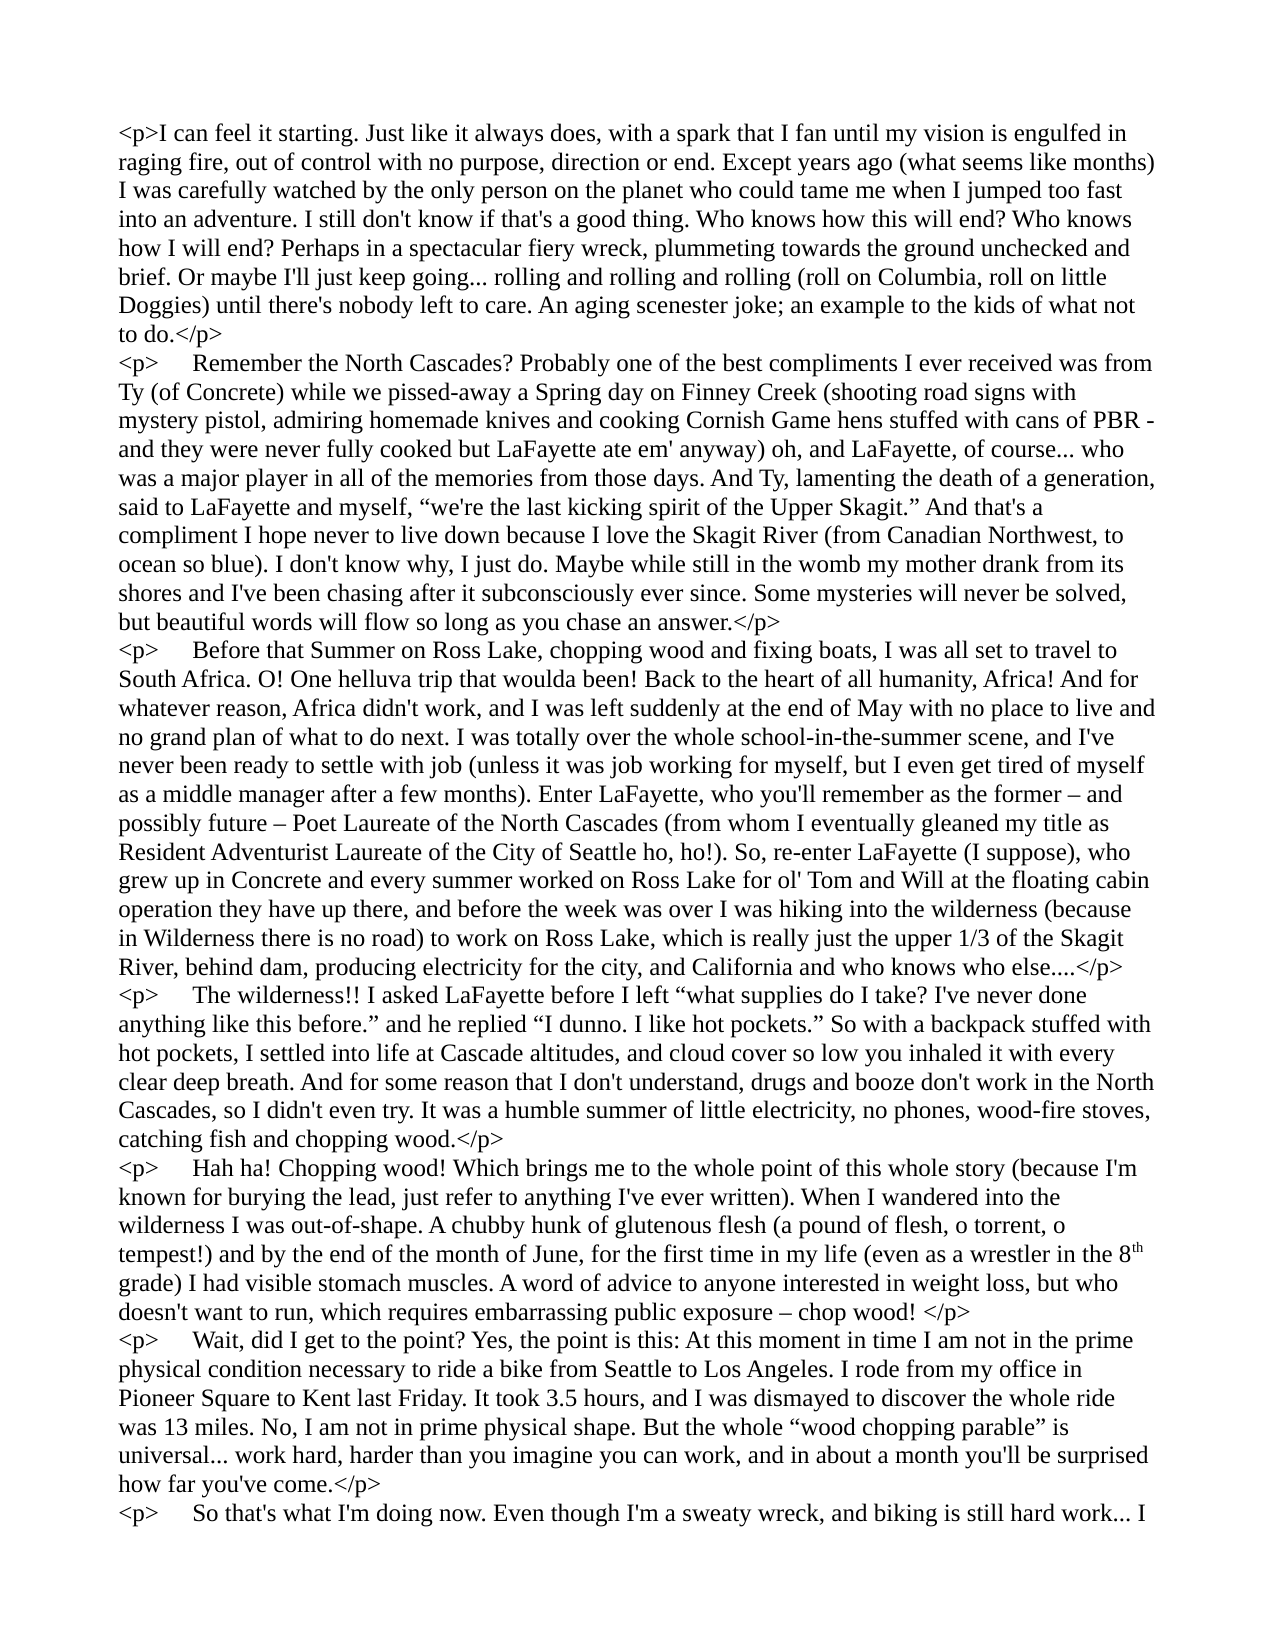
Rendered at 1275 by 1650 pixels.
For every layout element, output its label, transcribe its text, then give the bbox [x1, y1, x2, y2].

text <p> Before that Summer on Ross Lake, chopping wood and fixing boats, I was all set to travel to South Africa. O! One helluva trip that woulda been! Back to the heart of all humanity, Africa! And for whatever reason, Africa didn't work, and I was left suddenly at the end of May with no place to live and no grand plan of what to do next. I was totally over the whole school-in-the-summer scene, and I've never been ready to settle with job (unless it was job working for myself, but I even get tired of myself as a middle manager after a few months). Enter LaFayette, who you'll remember as the former – and possibly future – Poet Laureate of the North Cascades (from whom I eventually gleaned my title as Resident Adventurist Laureate of the City of Seattle ho, ho!). So, re-enter LaFayette (I suppose), who grew up in Concrete and every summer worked on Ross Lake for ol' Tom and Will at the floating cabin operation they have up there, and before the week was over I was hiking into the wilderness (because in Wilderness there is no road) to work on Ross Lake, which is really just the upper 1/3 of the Skagit River, behind dam, producing electricity for the city, and California and who knows who else....</p> [118, 636, 1157, 981]
text <p>I can feel it starting. Just like it always does, with a spark that I fan until my vision is engulfed in raging fire, out of control with no purpose, direction or end. Except years ago (what seems like months) I was carefully watched by the only person on the planet who could tame me when I jumped too fast into an adventure. I still don't know if that's a good thing. Who knows how this will end? Who knows how I will end? Perhaps in a spectacular fiery wreck, plummeting towards the ground unchecked and brief. Or maybe I'll just keep going... rolling and rolling and rolling (roll on Columbia, roll on little Doggies) until there's nobody left to care. An aging scenester joke; an example to the kids of what not to do.</p> [118, 118, 1157, 348]
text <p> So that's what I'm doing now. Even though I'm a sweaty wreck, and biking is still hard work... I [118, 1498, 1157, 1527]
text <p> The wilderness!! I asked LaFayette before I left “what supplies do I take? I've never done anything like this before.” and he replied “I dunno. I like hot pockets.” So with a backpack stuffed with hot pockets, I settled into life at Cascade altitudes, and cloud cover so low you inhaled it with every clear deep breath. And for some reason that I don't understand, drugs and booze don't work in the North Cascades, so I didn't even try. It was a humble summer of little electricity, no phones, wood-fire stoves, catching fish and chopping wood.</p> [118, 981, 1157, 1153]
text <p> Wait, did I get to the point? Yes, the point is this: At this moment in time I am not in the prime physical condition necessary to ride a bike from Seattle to Los Angeles. I rode from my office in Pioneer Square to Kent last Friday. It took 3.5 hours, and I was dismayed to discover the whole ride was 13 miles. No, I am not in prime physical shape. But the whole “wood chopping parable” is universal... work hard, harder than you imagine you can work, and in about a month you'll be surprised how far you've come.</p> [118, 1326, 1157, 1498]
text <p> Remember the North Cascades? Probably one of the best compliments I ever received was from Ty (of Concrete) while we pissed-away a Spring day on Finney Creek (shooting road signs with mystery pistol, admiring homemade knives and cooking Cornish Game hens stuffed with cans of PBR - and they were never fully cooked but LaFayette ate em' anyway) oh, and LaFayette, of course... who was a major player in all of the memories from those days. And Ty, lamenting the death of a generation, said to LaFayette and myself, “we're the last kicking spirit of the Upper Skagit.” And that's a compliment I hope never to live down because I love the Skagit River (from Canadian Northwest, to ocean so blue). I don't know why, I just do. Maybe while still in the womb my mother drank from its shores and I've been chasing after it subconsciously ever since. Some mysteries will never be solved, but beautiful words will flow so long as you chase an answer.</p> [118, 348, 1157, 636]
text <p> Hah ha! Chopping wood! Which brings me to the whole point of this whole story (because I'm known for burying the lead, just refer to anything I've ever written). When I wandered into the wilderness I was out-of-shape. A chubby hunk of glutenous flesh (a pound of flesh, o torrent, o tempest!) and by the end of the month of June, for the first time in my life (even as a wrestler in the 8th grade) I had visible stomach muscles. A word of advice to anyone interested in weight loss, but who doesn't want to run, which requires embarrassing public exposure – chop wood! </p> [118, 1153, 1157, 1326]
